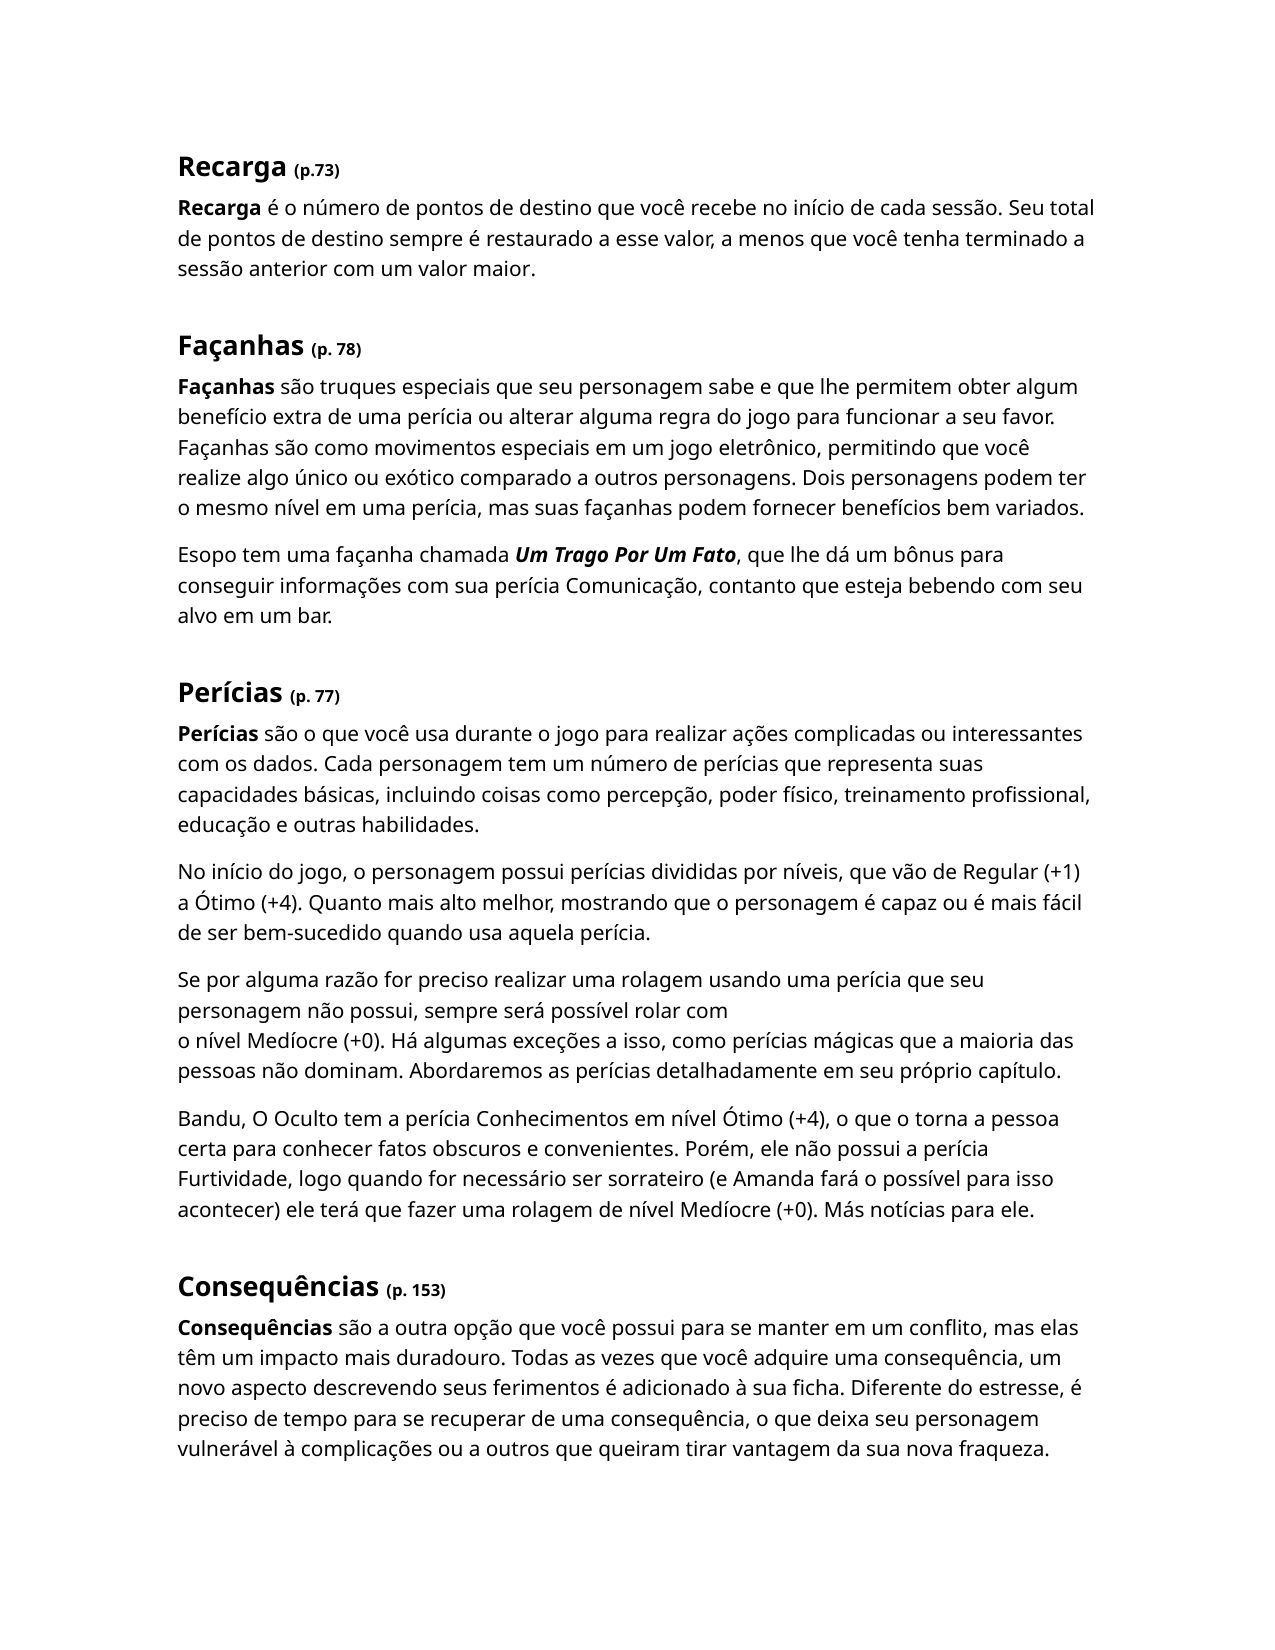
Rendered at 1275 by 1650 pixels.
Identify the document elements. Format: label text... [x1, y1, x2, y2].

text Esopo tem uma façanha chamada Um Trago Por Um Fato, que lhe dá um bônus para conseguir informações com sua perícia Comunicação, contanto que esteja bebendo com seu alvo em um bar. [177, 541, 1098, 630]
text Bandu, O Oculto tem a perícia Conhecimentos em nível Ótimo (+4), o que o torna a pessoa certa para conhecer fatos obscuros e convenientes. Porém, ele não possui a perícia Furtividade, logo quando for necessário ser sorrateiro (e Amanda fará o possível para isso acontecer) ele terá que fazer uma rolagem de nível Medíocre (+0). Más notícias para ele. [177, 1104, 1098, 1223]
text Consequências são a outra opção que você possui para se manter em um conﬂito, mas elas têm um impacto mais duradouro. Todas as vezes que você adquire uma consequência, um novo aspecto descrevendo seus ferimentos é adicionado à sua ficha. Diferente do estresse, é preciso de tempo para se recuperar de uma consequência, o que deixa seu personagem vulnerável à complicações ou a outros que queiram tirar vantagem da sua nova fraqueza. [177, 1313, 1098, 1463]
text Façanhas são truques especiais que seu personagem sabe e que lhe permitem obter algum benefício extra de uma perícia ou alterar alguma regra do jogo para funcionar a seu favor. Façanhas são como movimentos especiais em um jogo eletrônico, permitindo que você realize algo único ou exótico comparado a outros personagens. Dois personagens podem ter o mesmo nível em uma perícia, mas suas façanhas podem fornecer benefícios bem variados. [177, 372, 1098, 522]
text No início do jogo, o personagem possui perícias divididas por níveis, que vão de Regular (+1) a Ótimo (+4). Quanto mais alto melhor, mostrando que o personagem é capaz ou é mais fácil de ser bem-sucedido quando usa aquela perícia. [177, 857, 1098, 947]
subtitle Consequências (p. 153) [177, 1267, 1098, 1304]
text Recarga é o número de pontos de destino que você recebe no início de cada sessão. Seu total de pontos de destino sempre é restaurado a esse valor, a menos que você tenha terminado a sessão anterior com um valor maior. [177, 193, 1098, 282]
subtitle Recarga (p.73) [177, 148, 1098, 184]
text Se por alguma razão for preciso realizar uma rolagem usando uma perícia que seu personagem não possui, sempre será possível rolar com o nível Medíocre (+0). Há algumas exceções a isso, como perícias mágicas que a maioria das pessoas não dominam. Abordaremos as perícias detalhadamente em seu próprio capítulo. [177, 965, 1098, 1085]
subtitle Façanhas (p. 78) [177, 326, 1098, 363]
text Perícias são o que você usa durante o jogo para realizar ações complicadas ou interessantes com os dados. Cada personagem tem um número de perícias que representa suas capacidades básicas, incluindo coisas como percepção, poder físico, treinamento profissional, educação e outras habilidades. [177, 719, 1098, 839]
subtitle Perícias (p. 77) [177, 673, 1098, 710]
